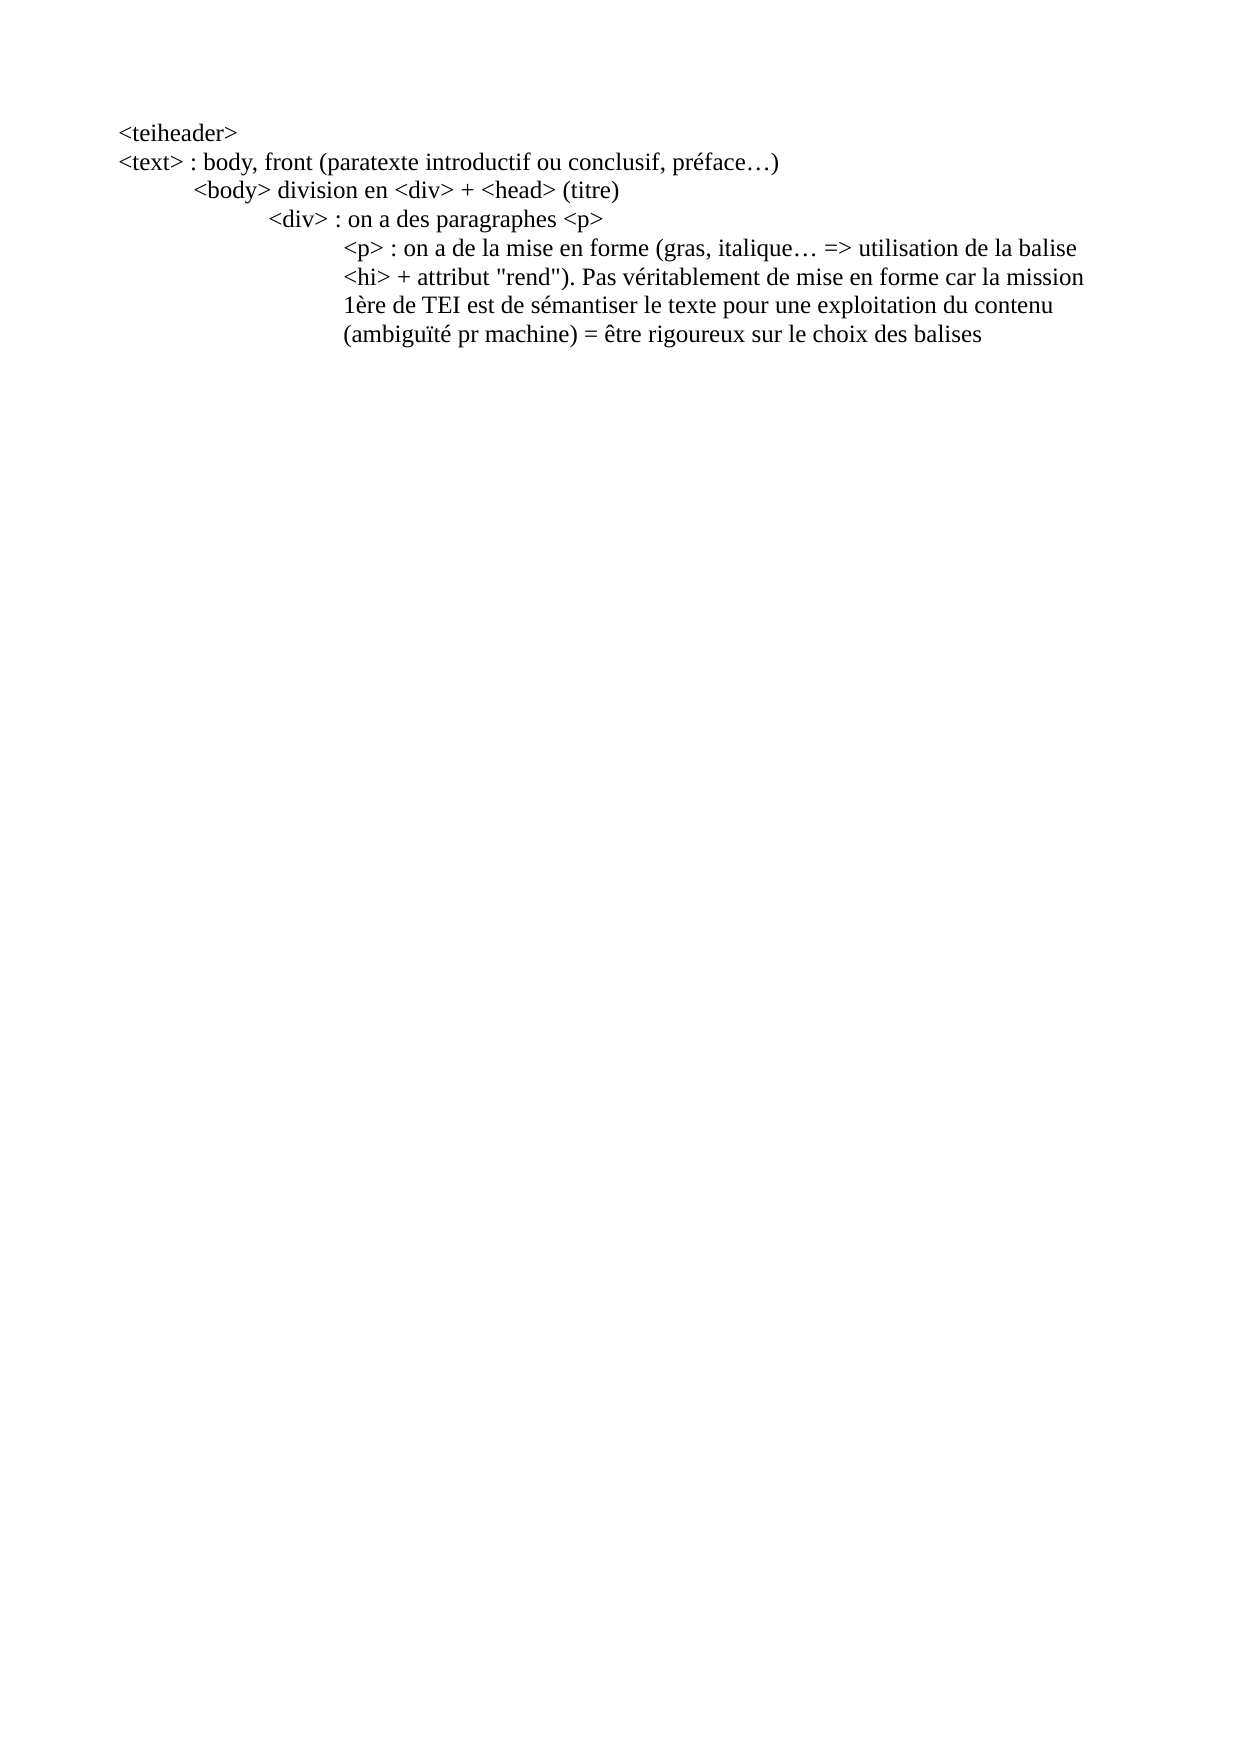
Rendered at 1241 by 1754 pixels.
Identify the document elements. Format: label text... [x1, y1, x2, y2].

text <div> : on a des paragraphes <p> [118, 204, 1122, 233]
text <text> : body, front (paratexte introductif ou conclusif, préface…) [118, 147, 1122, 176]
text <p> : on a de la mise en forme (gras, italique… => utilisation de la balise <hi> + attribut "rend"). Pas véritablement de mise en forme car la mission 1ère de TEI est de sémantiser le texte pour une exploitation du contenu (ambiguïté pr machine) = être rigoureux sur le choix des balises [118, 233, 1122, 348]
text <teiheader> [118, 118, 1122, 147]
text <body> division en <div> + <head> (titre) [118, 176, 1122, 204]
